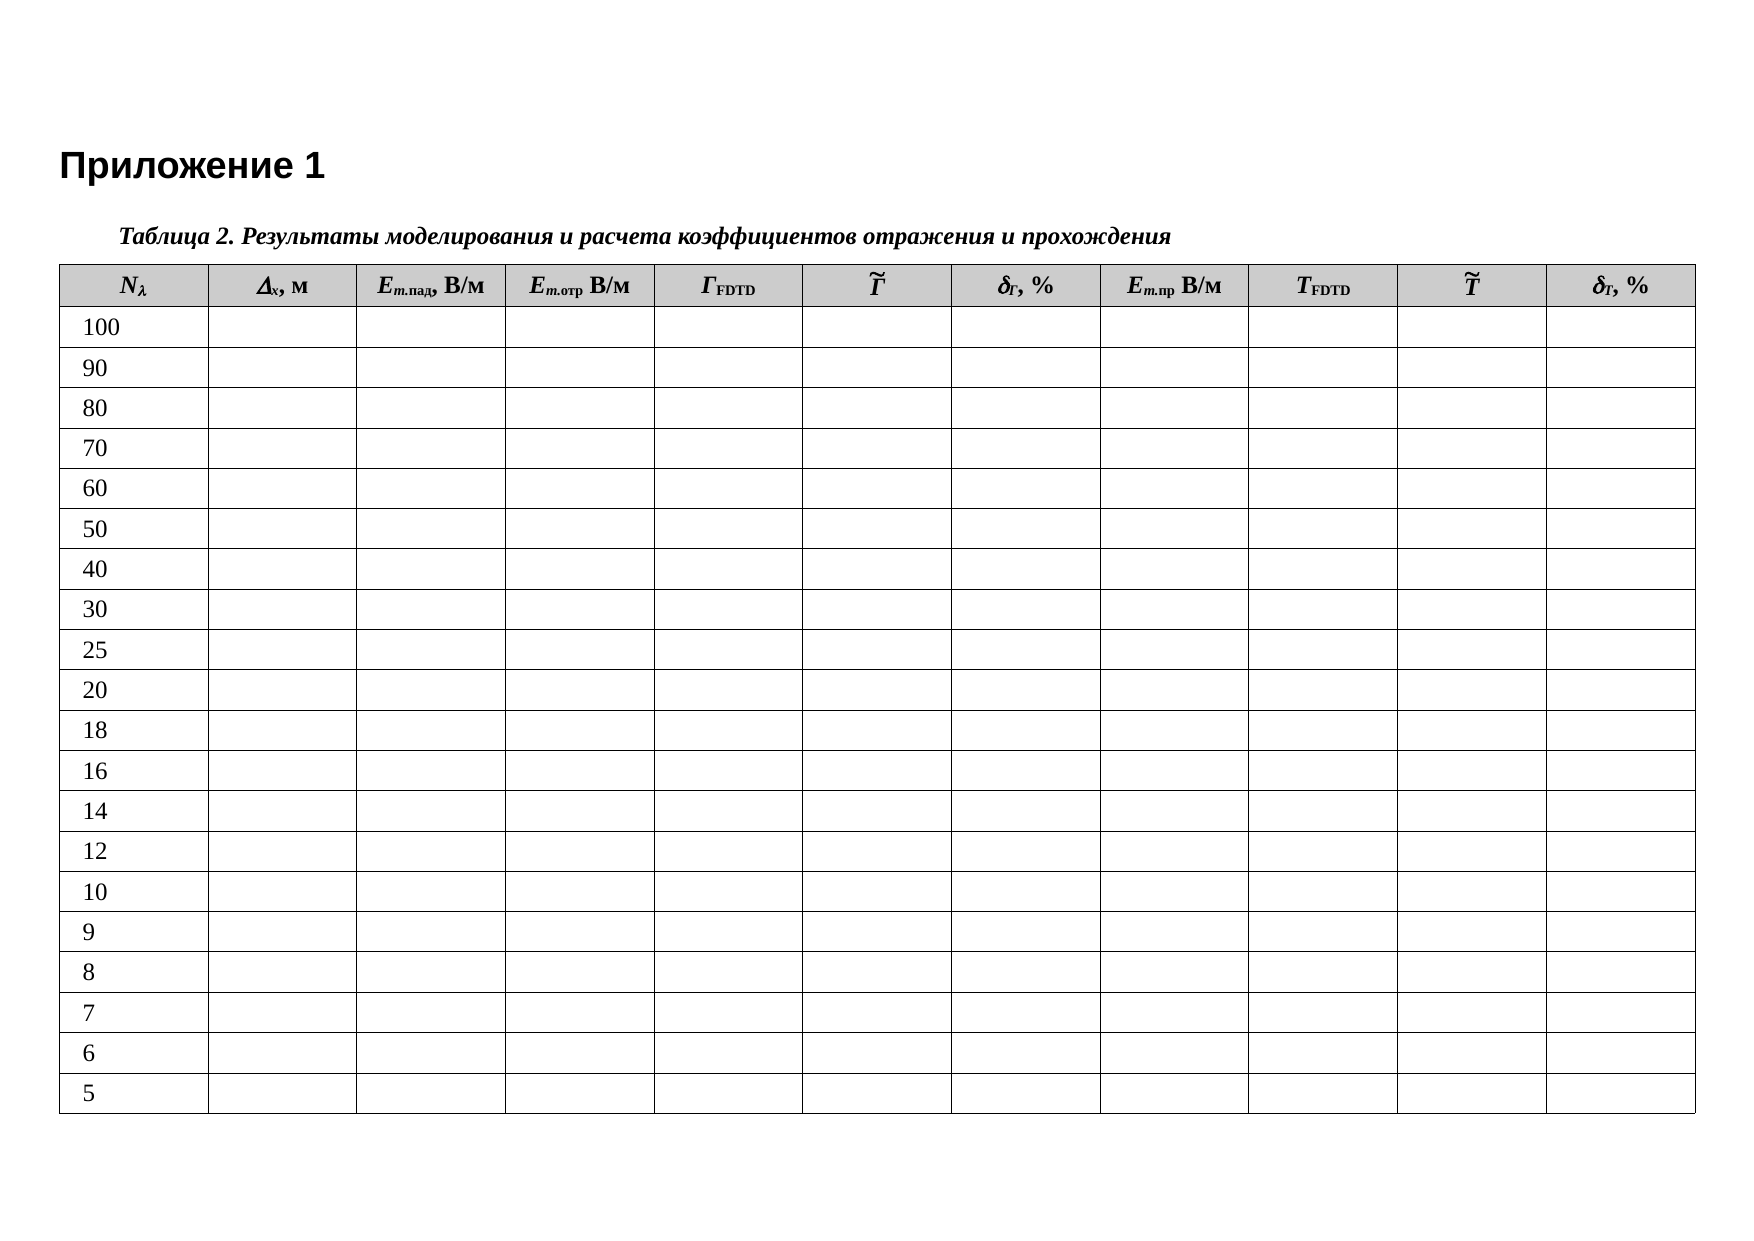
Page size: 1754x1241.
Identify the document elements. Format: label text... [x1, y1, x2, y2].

table_cell [1547, 429, 1695, 468]
table_cell [655, 630, 802, 669]
table_cell [803, 429, 951, 468]
table_cell [1547, 630, 1695, 669]
table_header Em.отр В/м [506, 265, 654, 306]
table_cell 40 [60, 549, 208, 589]
table_cell [952, 429, 1100, 468]
table_cell [803, 791, 951, 831]
table_cell [1398, 1033, 1546, 1072]
table_cell [1249, 912, 1397, 951]
table_cell [357, 832, 505, 871]
table_cell [952, 791, 1100, 831]
table_cell 70 [60, 429, 208, 468]
table_header Em.пад, В/м [357, 265, 505, 306]
table_cell [803, 630, 951, 669]
table_cell [506, 872, 654, 911]
table_cell [1249, 509, 1397, 548]
table_cell [803, 1033, 951, 1072]
table_cell [1398, 791, 1546, 831]
table_cell [803, 509, 951, 548]
table_cell 50 [60, 509, 208, 548]
table_cell 90 [60, 348, 208, 387]
table_cell 20 [60, 670, 208, 709]
table_cell [357, 549, 505, 589]
subtitle Приложение 1 [59, 143, 1695, 187]
table_cell [209, 872, 356, 911]
table_cell [1398, 509, 1546, 548]
table_cell [1547, 1033, 1695, 1072]
table_cell [1101, 549, 1248, 589]
table_cell [655, 952, 802, 992]
table_cell [357, 1033, 505, 1072]
table_header Dx, м [209, 265, 356, 306]
table_cell [506, 469, 654, 508]
table_cell [506, 751, 654, 790]
table_cell 9 [60, 912, 208, 951]
table_cell [952, 549, 1100, 589]
table_cell [803, 388, 951, 427]
table_cell [209, 429, 356, 468]
table_cell [209, 590, 356, 629]
table_cell [357, 469, 505, 508]
table_cell 80 [60, 388, 208, 427]
table_cell [803, 590, 951, 629]
table_cell [1249, 348, 1397, 387]
table_cell [952, 993, 1100, 1032]
table_cell [1101, 388, 1248, 427]
table_cell [803, 469, 951, 508]
table_cell [357, 388, 505, 427]
table_cell [1101, 1033, 1248, 1072]
table_cell [1398, 952, 1546, 992]
table_header dГ, % [952, 265, 1100, 306]
table_cell [1249, 590, 1397, 629]
table_cell [1398, 670, 1546, 709]
table_cell [655, 670, 802, 709]
table_cell [655, 509, 802, 548]
table_header Em.пр В/м [1101, 265, 1248, 306]
table_cell [1249, 791, 1397, 831]
table_cell [1249, 388, 1397, 427]
table_cell [357, 912, 505, 951]
table_cell [506, 912, 654, 951]
table_cell [357, 670, 505, 709]
table_cell [506, 590, 654, 629]
table_cell [1398, 993, 1546, 1032]
table_cell [952, 1074, 1100, 1113]
table_cell [506, 348, 654, 387]
table_cell [357, 872, 505, 911]
table_cell [1547, 549, 1695, 589]
table_cell [1398, 711, 1546, 750]
table_cell [506, 429, 654, 468]
table_cell [209, 469, 356, 508]
table_cell 14 [60, 791, 208, 831]
table_cell [506, 1033, 654, 1072]
table_cell [1547, 832, 1695, 871]
table_cell [655, 912, 802, 951]
table_cell [803, 832, 951, 871]
table_cell [1249, 307, 1397, 347]
table_cell [952, 832, 1100, 871]
table_cell [1101, 791, 1248, 831]
table_cell [655, 751, 802, 790]
table_cell [506, 711, 654, 750]
table_cell [1547, 952, 1695, 992]
table_cell [506, 791, 654, 831]
table_cell [655, 307, 802, 347]
table_cell [506, 388, 654, 427]
table_cell [655, 711, 802, 750]
table_cell [655, 832, 802, 871]
table_cell [803, 348, 951, 387]
table_cell [1249, 469, 1397, 508]
table_cell [655, 348, 802, 387]
table_cell 8 [60, 952, 208, 992]
table_cell [1249, 751, 1397, 790]
table_cell [803, 751, 951, 790]
table_cell [1249, 670, 1397, 709]
table_cell [1249, 872, 1397, 911]
table_cell [357, 590, 505, 629]
table_cell [952, 952, 1100, 992]
table_cell [1398, 751, 1546, 790]
text Таблица 2. Результаты моделирования и расчета коэффициентов отражения и прохождения [59, 221, 1695, 250]
table_cell [952, 590, 1100, 629]
table_cell [1398, 469, 1546, 508]
table_cell [1249, 952, 1397, 992]
table_cell [357, 952, 505, 992]
table_cell [1101, 590, 1248, 629]
table_cell 6 [60, 1033, 208, 1072]
table_cell [1249, 1033, 1397, 1072]
table_cell [952, 630, 1100, 669]
table_cell [1398, 348, 1546, 387]
table_header Nl [60, 265, 208, 306]
table_cell [209, 388, 356, 427]
table_cell [655, 590, 802, 629]
table_cell [357, 1074, 505, 1113]
table_cell [952, 872, 1100, 911]
table_cell [1398, 1074, 1546, 1113]
table_cell 10 [60, 872, 208, 911]
table_cell [1547, 469, 1695, 508]
table_cell [209, 549, 356, 589]
table_cell [1101, 872, 1248, 911]
table_cell [209, 1074, 356, 1113]
table_cell [803, 549, 951, 589]
table_cell [952, 348, 1100, 387]
table_cell [1547, 872, 1695, 911]
table_cell [1101, 307, 1248, 347]
table_cell [1547, 509, 1695, 548]
table_cell [1101, 832, 1248, 871]
table_cell [1398, 549, 1546, 589]
table_cell 60 [60, 469, 208, 508]
table_cell 16 [60, 751, 208, 790]
table_cell [803, 1074, 951, 1113]
table_header ГFDTD [655, 265, 802, 306]
table_cell [655, 429, 802, 468]
table_cell [209, 1033, 356, 1072]
table_cell [1101, 429, 1248, 468]
table_cell [655, 791, 802, 831]
table_cell [803, 952, 951, 992]
table_cell [357, 711, 505, 750]
table_header TFDTD [1249, 265, 1397, 306]
table_cell [506, 630, 654, 669]
table_cell 25 [60, 630, 208, 669]
table_cell [1249, 429, 1397, 468]
table_cell [357, 307, 505, 347]
table_cell [1249, 711, 1397, 750]
table_cell [357, 751, 505, 790]
table_cell [506, 549, 654, 589]
table_cell [952, 670, 1100, 709]
table_cell [506, 832, 654, 871]
table_cell [506, 993, 654, 1032]
table_cell [357, 630, 505, 669]
table_cell [209, 509, 356, 548]
table_cell [803, 872, 951, 911]
table_cell [506, 1074, 654, 1113]
table_cell [1249, 1074, 1397, 1113]
table_header [803, 265, 951, 306]
table_cell [952, 469, 1100, 508]
table_cell [1547, 307, 1695, 347]
table_cell [1547, 751, 1695, 790]
table_cell [1547, 1074, 1695, 1113]
table_cell [1101, 912, 1248, 951]
table_cell [1398, 429, 1546, 468]
table_cell [506, 509, 654, 548]
table_cell [1101, 630, 1248, 669]
table_cell [209, 670, 356, 709]
table_cell [1101, 711, 1248, 750]
table_cell [1398, 630, 1546, 669]
table_cell [1249, 993, 1397, 1032]
table_cell [357, 509, 505, 548]
table_cell [655, 549, 802, 589]
table_cell [1101, 1074, 1248, 1113]
table_cell 12 [60, 832, 208, 871]
table_cell [1398, 872, 1546, 911]
table_cell [209, 348, 356, 387]
table_cell [1101, 670, 1248, 709]
table_cell [1249, 549, 1397, 589]
table_cell [1547, 388, 1695, 427]
table_cell [803, 711, 951, 750]
table_cell [1101, 751, 1248, 790]
table_cell [209, 711, 356, 750]
table_cell [1101, 509, 1248, 548]
table_cell [357, 348, 505, 387]
table_cell [655, 872, 802, 911]
table_cell [209, 791, 356, 831]
table_cell [1398, 912, 1546, 951]
table_cell [803, 307, 951, 347]
table_cell [357, 429, 505, 468]
table_cell [1101, 348, 1248, 387]
table_cell [506, 307, 654, 347]
table_cell [952, 1033, 1100, 1072]
table_cell 30 [60, 590, 208, 629]
table_cell [506, 952, 654, 992]
table_cell [357, 993, 505, 1032]
table_cell [209, 630, 356, 669]
table_cell [209, 993, 356, 1032]
table_cell [952, 751, 1100, 790]
table_cell 5 [60, 1074, 208, 1113]
table_cell [803, 670, 951, 709]
table_cell [1547, 912, 1695, 951]
table_cell [209, 912, 356, 951]
table_cell [803, 993, 951, 1032]
table_cell [655, 1074, 802, 1113]
table_cell 7 [60, 993, 208, 1032]
table_cell [1547, 348, 1695, 387]
table_cell [1101, 952, 1248, 992]
table_cell [1398, 307, 1546, 347]
table_cell [655, 469, 802, 508]
table_cell [952, 509, 1100, 548]
table_cell [655, 388, 802, 427]
table_cell [952, 307, 1100, 347]
table_cell [952, 388, 1100, 427]
table_cell [1398, 832, 1546, 871]
table_cell [1547, 590, 1695, 629]
table_cell [1547, 670, 1695, 709]
table_cell [1249, 832, 1397, 871]
table_cell [1101, 469, 1248, 508]
table_cell [1547, 791, 1695, 831]
table_cell [1398, 590, 1546, 629]
table_cell [209, 751, 356, 790]
table_cell [209, 952, 356, 992]
table_cell [655, 1033, 802, 1072]
table_cell [209, 307, 356, 347]
table_cell [1398, 388, 1546, 427]
table_cell [1249, 630, 1397, 669]
table_header [1398, 265, 1546, 306]
table_cell [1547, 711, 1695, 750]
table_cell [1101, 993, 1248, 1032]
table_cell 18 [60, 711, 208, 750]
table_cell [209, 832, 356, 871]
table_cell [952, 711, 1100, 750]
table_cell [655, 993, 802, 1032]
table_cell [952, 912, 1100, 951]
table_cell [506, 670, 654, 709]
table_cell [803, 912, 951, 951]
table_cell 100 [60, 307, 208, 347]
table_cell [1547, 993, 1695, 1032]
table_cell [357, 791, 505, 831]
table_header dT, % [1547, 265, 1695, 306]
